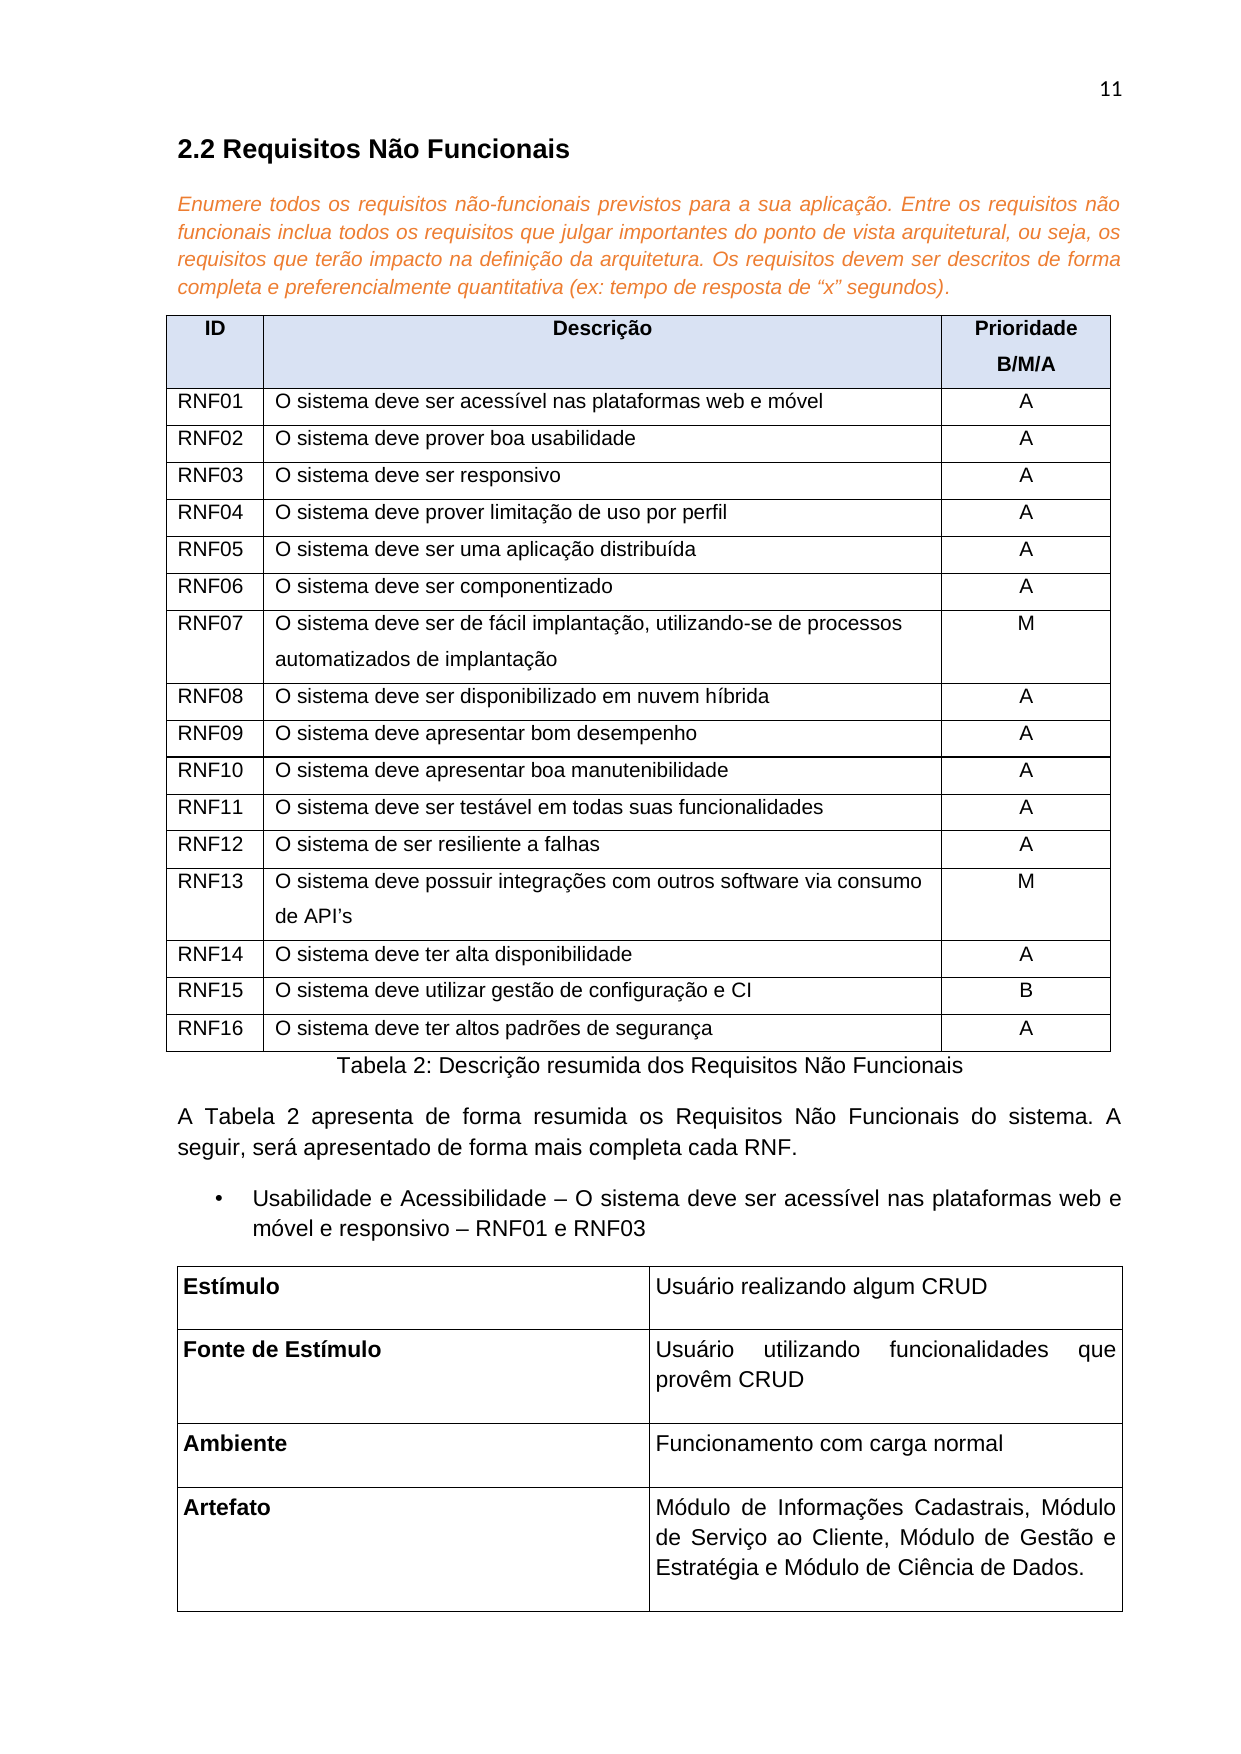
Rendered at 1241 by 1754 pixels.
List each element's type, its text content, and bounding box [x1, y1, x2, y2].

table_cell O sistema deve apresentar boa manutenibilidade [264, 758, 941, 793]
table_cell A [942, 831, 1110, 867]
text A Tabela 2 apresenta de forma resumida os Requisitos Não Funcionais do sistema. A seguir, será apresentado de forma mais completa cada RNF. [177, 1103, 1122, 1160]
table_cell Artefato [178, 1488, 649, 1611]
table_cell A [942, 463, 1110, 499]
table_header ID [167, 316, 263, 388]
table_cell A [942, 389, 1110, 425]
table_header Usuário realizando algum CRUD [650, 1267, 1122, 1329]
table_cell RNF02 [167, 426, 263, 462]
table_cell RNF13 [167, 869, 263, 940]
table_cell RNF06 [167, 574, 263, 609]
table_cell Módulo de Informações Cadastrais, Módulo de Serviço ao Cliente, Módulo de Gestão e Estratégia e Módulo de Ciência de Dados. [650, 1488, 1122, 1611]
text Enumere todos os requisitos não-funcionais previstos para a sua aplicação. Entre os requisitos não funcionais inclua todos os requisitos que julgar importantes do ponto de vista arquitetural, ou seja, os requisitos que terão impacto na definição da arquitetura. Os requisitos devem ser descritos de forma completa e preferencialmente quantitativa (ex: tempo de resposta de “x” segundos). [177, 192, 1122, 299]
table_cell Ambiente [178, 1424, 649, 1487]
table_cell A [942, 721, 1110, 756]
table_cell RNF11 [167, 795, 263, 830]
table_cell O sistema deve possuir integrações com outros software via consumo de API’s [264, 869, 941, 940]
subtitle 2.2 Requisitos Não Funcionais [177, 133, 1122, 164]
table_cell RNF05 [167, 537, 263, 573]
table_cell O sistema deve ter altos padrões de segurança [264, 1015, 941, 1051]
table_cell O sistema deve ser de fácil implantação, utilizando-se de processos automatizados de implantação [264, 611, 941, 682]
list Usabilidade e Acessibilidade – O sistema deve ser acessível nas plataformas web e móvel e responsivo – RNF01 e RNF03 [215, 1184, 1122, 1241]
table_cell B [942, 978, 1110, 1014]
table_cell O sistema deve prover boa usabilidade [264, 426, 941, 462]
table_cell A [942, 758, 1110, 793]
table_cell O sistema deve utilizar gestão de configuração e CI [264, 978, 941, 1014]
table_cell O sistema deve ser acessível nas plataformas web e móvel [264, 389, 941, 425]
table_cell A [942, 537, 1110, 573]
table_cell O sistema deve ter alta disponibilidade [264, 941, 941, 977]
table_cell M [942, 869, 1110, 940]
table_header Estímulo [178, 1267, 649, 1329]
table_cell O sistema deve ser disponibilizado em nuvem híbrida [264, 684, 941, 719]
table_cell RNF04 [167, 500, 263, 536]
table_cell A [942, 795, 1110, 830]
table_cell Usuário utilizando funcionalidades que provêm CRUD [650, 1330, 1122, 1423]
table_cell RNF14 [167, 941, 263, 977]
table_cell Funcionamento com carga normal [650, 1424, 1122, 1487]
table_cell O sistema deve prover limitação de uso por perfil [264, 500, 941, 536]
table_cell A [942, 500, 1110, 536]
table_cell Fonte de Estímulo [178, 1330, 649, 1423]
table_cell O sistema deve ser componentizado [264, 574, 941, 609]
table_cell RNF12 [167, 831, 263, 867]
table_cell RNF01 [167, 389, 263, 425]
table_cell A [942, 426, 1110, 462]
table_cell O sistema de ser resiliente a falhas [264, 831, 941, 867]
table_cell M [942, 611, 1110, 682]
table_cell O sistema deve ser uma aplicação distribuída [264, 537, 941, 573]
table_header Prioridade B/M/A [942, 316, 1110, 388]
table_cell A [942, 684, 1110, 719]
table_cell RNF03 [167, 463, 263, 499]
table_header Descrição [264, 316, 941, 388]
table_cell RNF08 [167, 684, 263, 719]
table_cell O sistema deve ser testável em todas suas funcionalidades [264, 795, 941, 830]
table_cell A [942, 574, 1110, 609]
table_cell A [942, 941, 1110, 977]
table_cell RNF15 [167, 978, 263, 1014]
table_cell RNF09 [167, 721, 263, 756]
table_cell O sistema deve ser responsivo [264, 463, 941, 499]
text Tabela 2: Descrição resumida dos Requisitos Não Funcionais [177, 1052, 1122, 1079]
table_cell RNF16 [167, 1015, 263, 1051]
table_cell RNF10 [167, 758, 263, 793]
table_cell A [942, 1015, 1110, 1051]
table_cell O sistema deve apresentar bom desempenho [264, 721, 941, 756]
table_cell RNF07 [167, 611, 263, 682]
